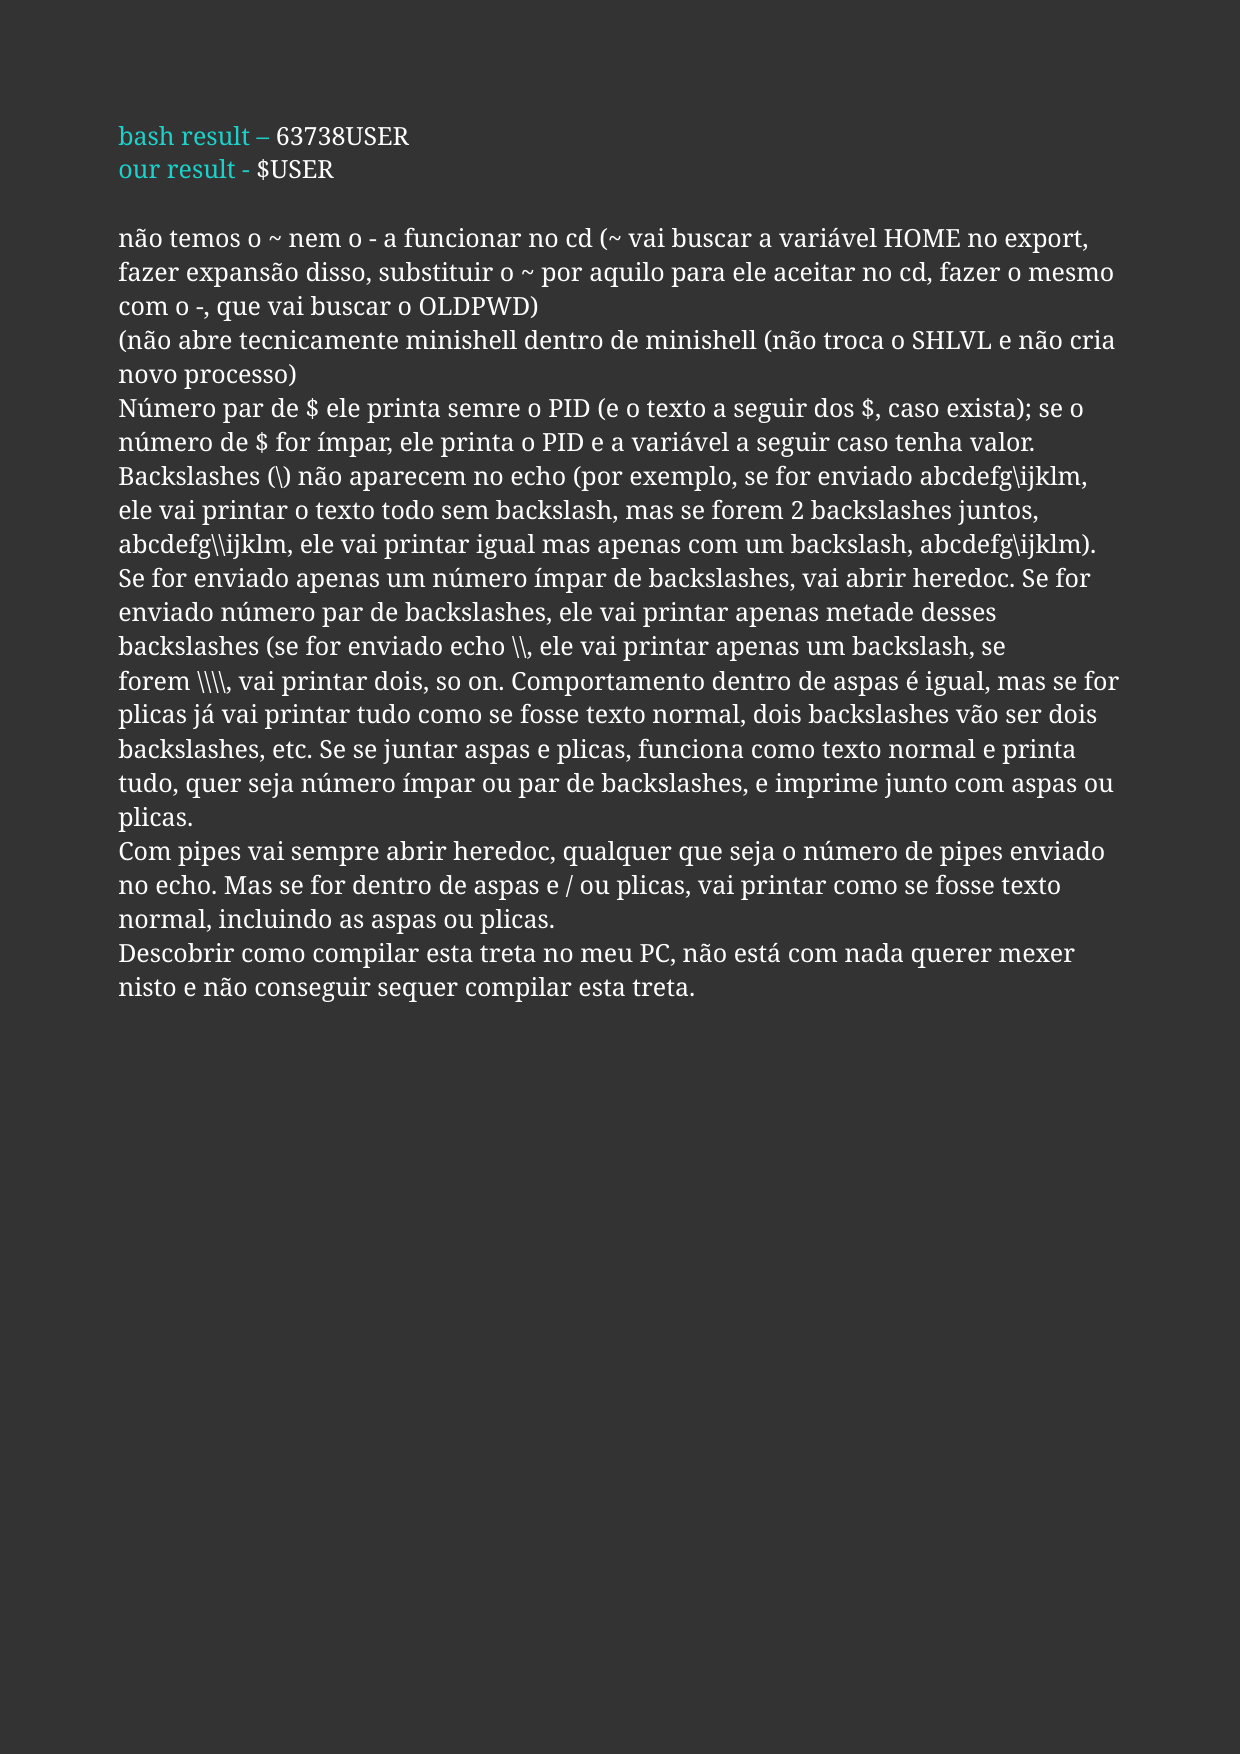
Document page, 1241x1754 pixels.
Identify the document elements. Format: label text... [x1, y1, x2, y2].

text bash result – 63738USER [118, 118, 1122, 152]
text não temos o ~ nem o - a funcionar no cd (~ vai buscar a variável HOME no export, fazer expansão disso, substituir o ~ por aquilo para ele aceitar no cd, fazer o mesmo com o -, que vai buscar o OLDPWD) (não abre tecnicamente minishell dentro de minishell (não troca o SHLVL e não cria novo processo) [118, 220, 1122, 391]
text Com pipes vai sempre abrir heredoc, qualquer que seja o número de pipes enviado no echo. Mas se for dentro de aspas e / ou plicas, vai printar como se fosse texto normal, incluindo as aspas ou plicas. Descobrir como compilar esta treta no meu PC, não está com nada querer mexer nisto e não conseguir sequer compilar esta treta. [118, 833, 1122, 1004]
text Backslashes (\) não aparecem no echo (por exemplo, se for enviado abcdefg\ijklm, ele vai printar o texto todo sem backslash, mas se forem 2 backslashes juntos, abcdefg\\ijklm, ele vai printar igual mas apenas com um backslash, abcdefg\ijklm). Se for enviado apenas um número ímpar de backslashes, vai abrir heredoc. Se for enviado número par de backslashes, ele vai printar apenas metade desses backslashes (se for enviado echo \\, ele vai printar apenas um backslash, se forem \\\\, vai printar dois, so on. Comportamento dentro de aspas é igual, mas se for plicas já vai printar tudo como se fosse texto normal, dois backslashes vão ser dois backslashes, etc. Se se juntar aspas e plicas, funciona como texto normal e printa tudo, quer seja número ímpar ou par de backslashes, e imprime junto com aspas ou plicas. [118, 459, 1122, 833]
text our result - $USER [118, 152, 1122, 186]
text Número par de $ ele printa semre o PID (e o texto a seguir dos $, caso exista); se o número de $ for ímpar, ele printa o PID e a variável a seguir caso tenha valor. [118, 391, 1122, 459]
